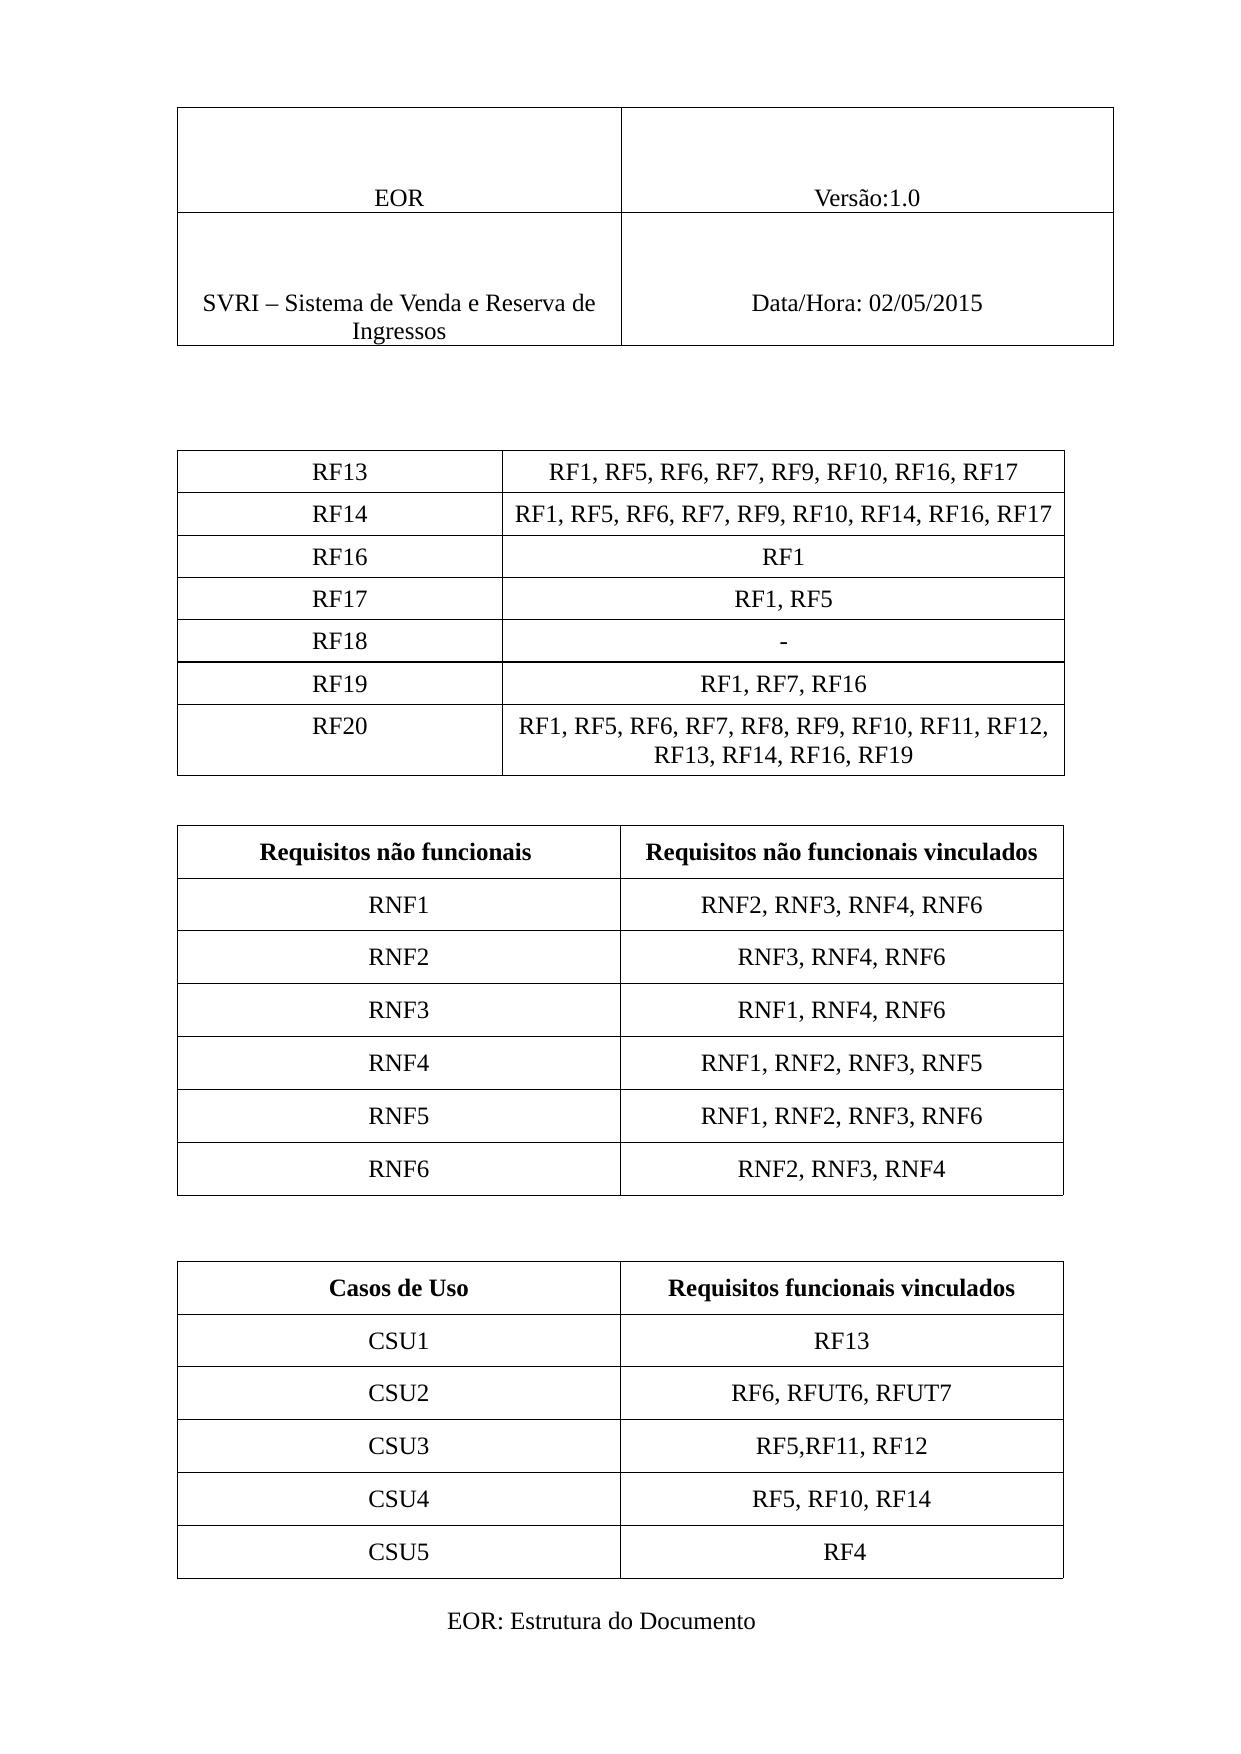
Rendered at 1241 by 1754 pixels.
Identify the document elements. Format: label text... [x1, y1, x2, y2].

table_cell RNF2 [178, 931, 620, 983]
table_header Casos de Uso [178, 1262, 620, 1314]
table_cell RNF2, RNF3, RNF4, RNF6 [621, 879, 1063, 930]
table_cell RNF1, RNF2, RNF3, RNF5 [621, 1037, 1063, 1089]
table_cell RNF3 [178, 984, 620, 1036]
table_cell RNF6 [178, 1143, 620, 1194]
table_cell RF16 [178, 536, 502, 577]
table_cell RF6, RFUT6, RFUT7 [621, 1367, 1063, 1419]
table_cell - [503, 620, 1064, 661]
table_cell CSU3 [178, 1420, 620, 1472]
table_cell RF1, RF5, RF6, RF7, RF9, RF10, RF14, RF16, RF17 [503, 493, 1064, 534]
table_cell RNF1, RNF4, RNF6 [621, 984, 1063, 1036]
table_cell RF5,RF11, RF12 [621, 1420, 1063, 1472]
table_cell RNF5 [178, 1090, 620, 1142]
table_cell RF5, RF10, RF14 [621, 1473, 1063, 1525]
table_cell RNF1 [178, 879, 620, 930]
table_cell RF13 [621, 1315, 1063, 1366]
table_cell RNF3, RNF4, RNF6 [621, 931, 1063, 983]
table_header Requisitos não funcionais [178, 826, 620, 878]
table_header Requisitos funcionais vinculados [621, 1262, 1063, 1314]
table_cell RF1, RF5, RF6, RF7, RF8, RF9, RF10, RF11, RF12, RF13, RF14, RF16, RF19 [503, 705, 1064, 775]
table_cell RF17 [178, 578, 502, 619]
table_cell RF1, RF5, RF6, RF7, RF9, RF10, RF16, RF17 [503, 451, 1064, 492]
table_cell RF14 [178, 493, 502, 534]
table_cell CSU1 [178, 1315, 620, 1366]
table_cell CSU2 [178, 1367, 620, 1419]
table_cell RF1 [503, 536, 1064, 577]
table_cell CSU4 [178, 1473, 620, 1525]
table_cell RF1, RF5 [503, 578, 1064, 619]
table_cell RF20 [178, 705, 502, 775]
table_cell CSU5 [178, 1526, 620, 1578]
table_cell RF4 [621, 1526, 1063, 1578]
table_cell RF13 [178, 451, 502, 492]
table_cell RNF2, RNF3, RNF4 [621, 1143, 1063, 1194]
table_cell RNF1, RNF2, RNF3, RNF6 [621, 1090, 1063, 1142]
table_cell RF18 [178, 620, 502, 661]
table_cell RF1, RF7, RF16 [503, 663, 1064, 704]
table_header Requisitos não funcionais vinculados [621, 826, 1063, 878]
table_cell RF19 [178, 663, 502, 704]
table_cell RNF4 [178, 1037, 620, 1089]
